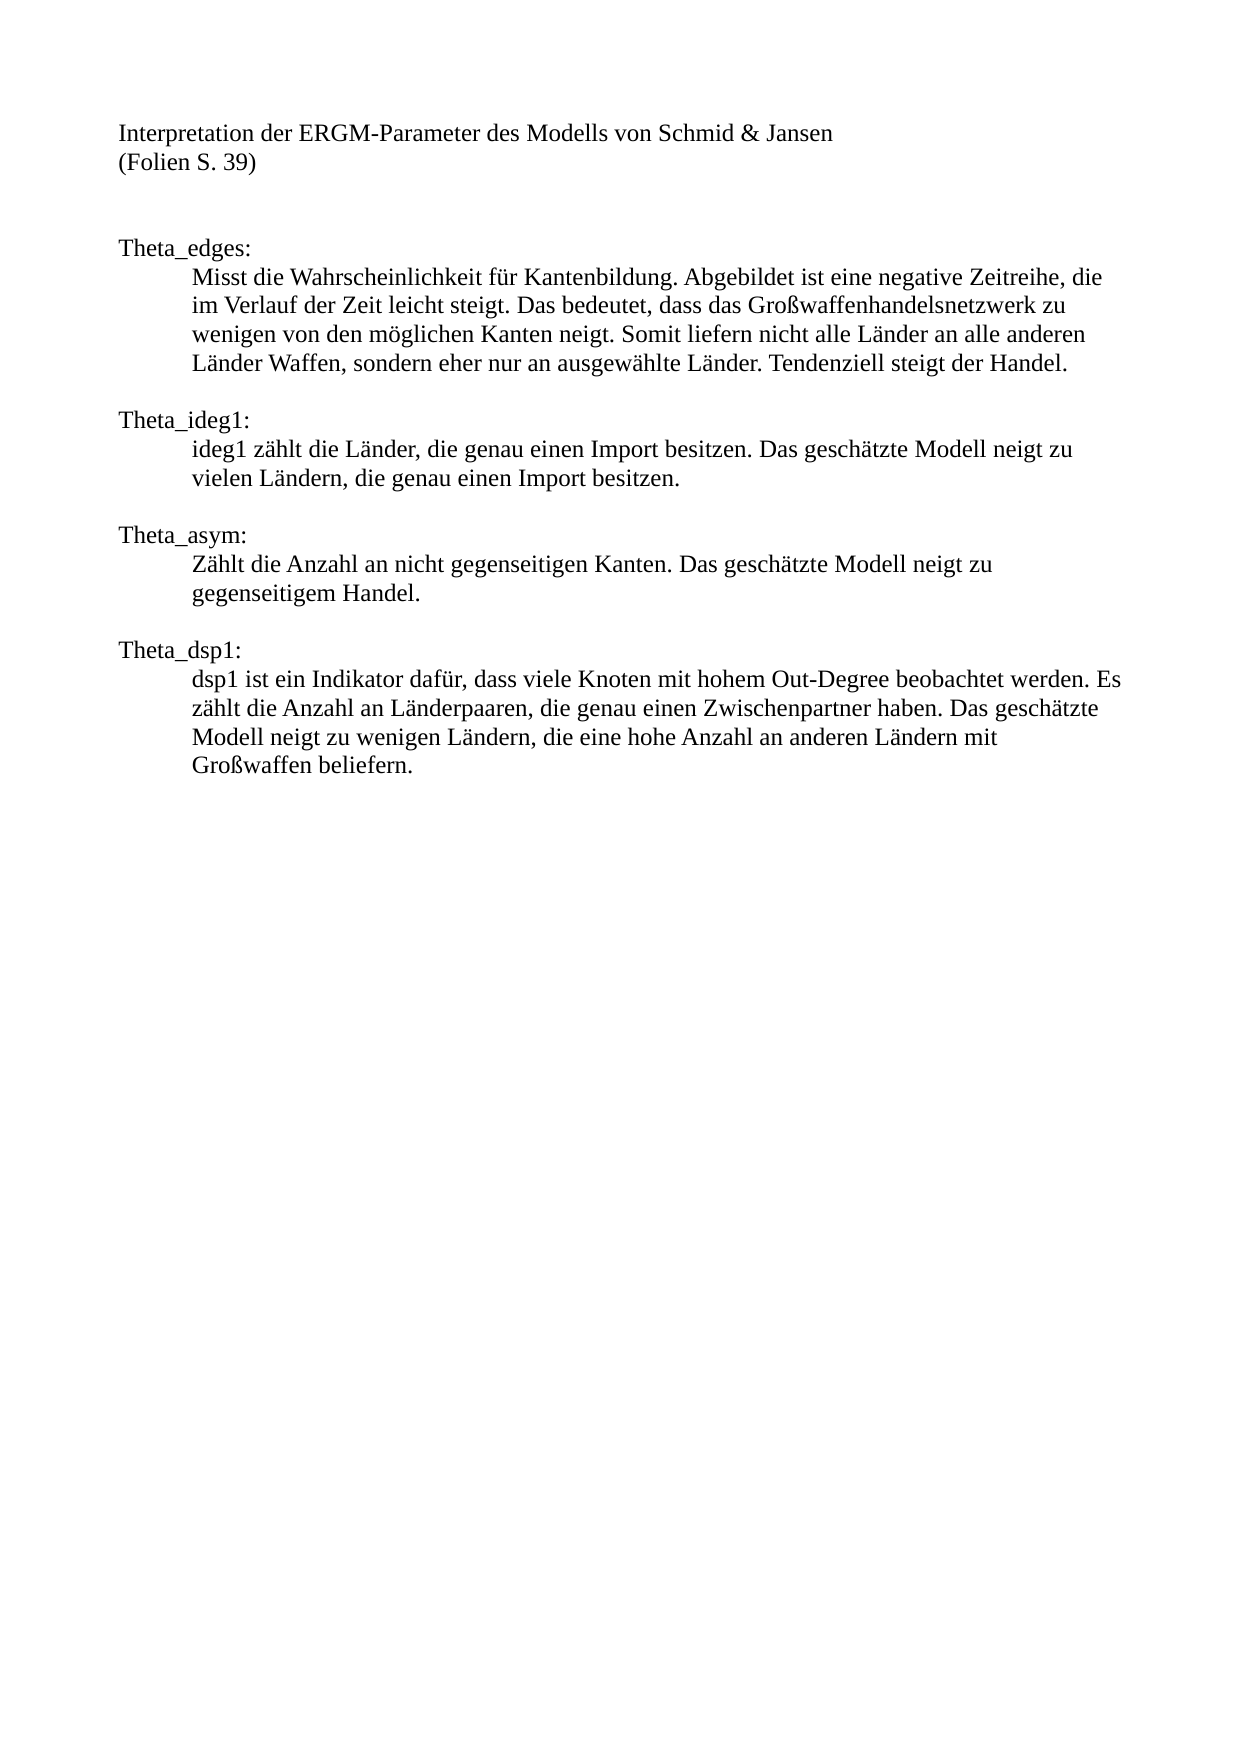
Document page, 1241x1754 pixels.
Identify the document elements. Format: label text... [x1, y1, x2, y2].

text Misst die Wahrscheinlichkeit für Kantenbildung. Abgebildet ist eine negative Zeitreihe, die im Verlauf der Zeit leicht steigt. Das bedeutet, dass das Großwaffenhandelsnetzwerk zu wenigen von den möglichen Kanten neigt. Somit liefern nicht alle Länder an alle anderen Länder Waffen, sondern eher nur an ausgewählte Länder. Tendenziell steigt der Handel. [118, 262, 1122, 377]
text Theta_edges: [118, 233, 1122, 262]
text Theta_dsp1: [118, 636, 1122, 664]
text dsp1 ist ein Indikator dafür, dass viele Knoten mit hohem Out-Degree beobachtet werden. Es zählt die Anzahl an Länderpaaren, die genau einen Zwischenpartner haben. Das geschätzte Modell neigt zu wenigen Ländern, die eine hohe Anzahl an anderen Ländern mit Großwaffen beliefern. [118, 664, 1122, 779]
text Zählt die Anzahl an nicht gegenseitigen Kanten. Das geschätzte Modell neigt zu gegenseitigem Handel. [118, 549, 1122, 607]
text (Folien S. 39) [118, 147, 1122, 176]
text Interpretation der ERGM-Parameter des Modells von Schmid & Jansen [118, 118, 1122, 147]
text Theta_asym: [118, 521, 1122, 549]
text Theta_ideg1: [118, 406, 1122, 434]
text ideg1 zählt die Länder, die genau einen Import besitzen. Das geschätzte Modell neigt zu vielen Ländern, die genau einen Import besitzen. [118, 434, 1122, 492]
